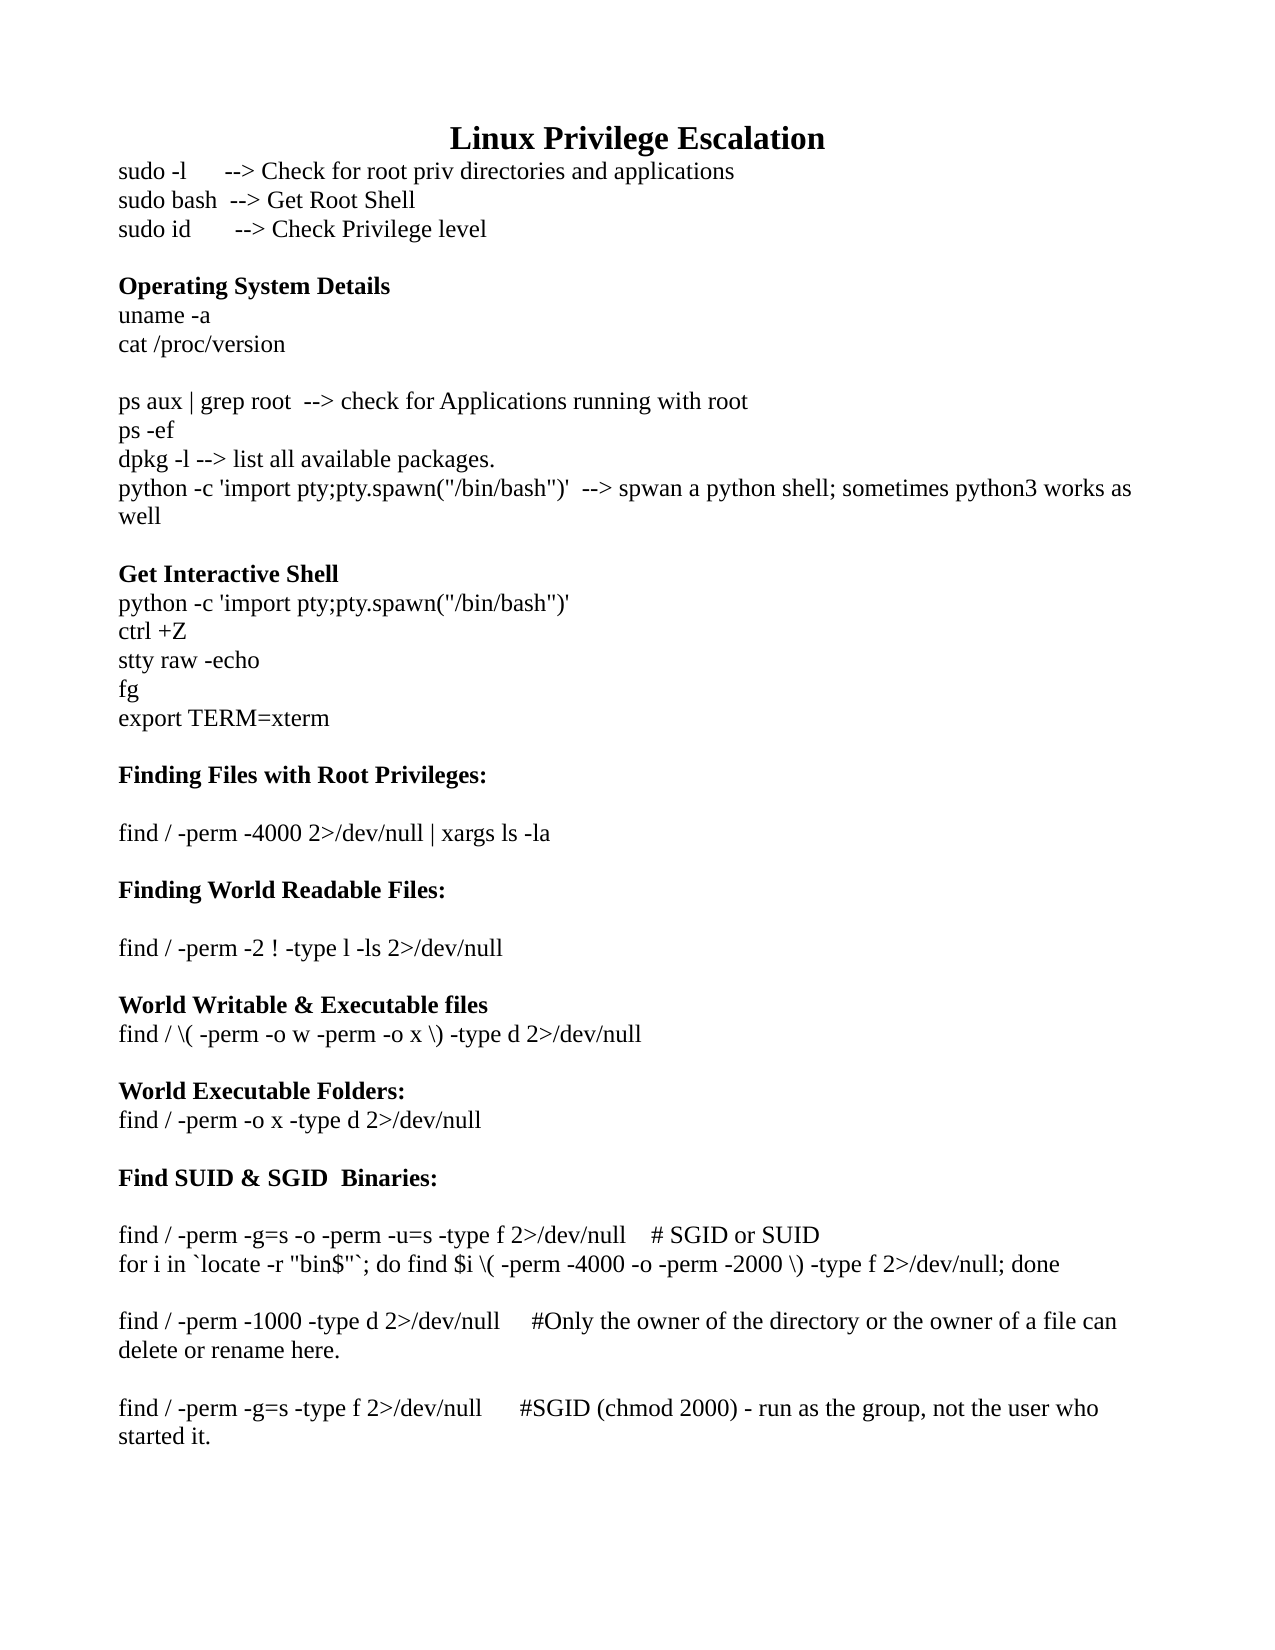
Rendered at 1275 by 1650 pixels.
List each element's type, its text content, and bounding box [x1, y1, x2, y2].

text Linux Privilege Escalation [118, 118, 1157, 156]
text find / \( -perm -o w -perm -o x \) -type d 2>/dev/null [118, 1019, 1157, 1048]
text World Writable & Executable files [118, 990, 1157, 1019]
text Find SUID & SGID Binaries: [118, 1163, 1157, 1191]
text dpkg -l --> list all available packages. [118, 444, 1157, 473]
text sudo -l --> Check for root priv directories and applications [118, 156, 1157, 185]
text for i in `locate -r "bin$"`; do find $i \( -perm -4000 -o -perm -2000 \) -type f 2>/dev/null; done [118, 1249, 1157, 1278]
text ps aux | grep root --> check for Applications running with root [118, 386, 1157, 415]
text Get Interactive Shell [118, 559, 1157, 588]
text stty raw -echo [118, 645, 1157, 674]
text find / -perm -2 ! -type l -ls 2>/dev/null [118, 933, 1157, 961]
text ctrl +Z [118, 616, 1157, 645]
text export TERM=xterm [118, 703, 1157, 731]
text uname -a [118, 300, 1157, 329]
text sudo bash --> Get Root Shell [118, 185, 1157, 214]
text Finding World Readable Files: [118, 875, 1157, 904]
text find / -perm -o x -type d 2>/dev/null [118, 1105, 1157, 1134]
text cat /proc/version [118, 329, 1157, 358]
text find / -perm -1000 -type d 2>/dev/null #Only the owner of the directory or the owner of a file can delete or rename here. [118, 1306, 1157, 1364]
text fg [118, 674, 1157, 703]
text find / -perm -g=s -o -perm -u=s -type f 2>/dev/null # SGID or SUID [118, 1220, 1157, 1249]
text sudo id --> Check Privilege level [118, 214, 1157, 243]
text python -c 'import pty;pty.spawn("/bin/bash")' [118, 588, 1157, 616]
text Finding Files with Root Privileges: [118, 760, 1157, 789]
text python -c 'import pty;pty.spawn("/bin/bash")' --> spwan a python shell; sometimes python3 works as well [118, 473, 1157, 530]
text find / -perm -4000 2>/dev/null | xargs ls -la [118, 818, 1157, 846]
text find / -perm -g=s -type f 2>/dev/null #SGID (chmod 2000) - run as the group, not the user who started it. [118, 1393, 1157, 1450]
text ps -ef [118, 415, 1157, 444]
text Operating System Details [118, 271, 1157, 300]
text World Executable Folders: [118, 1076, 1157, 1105]
